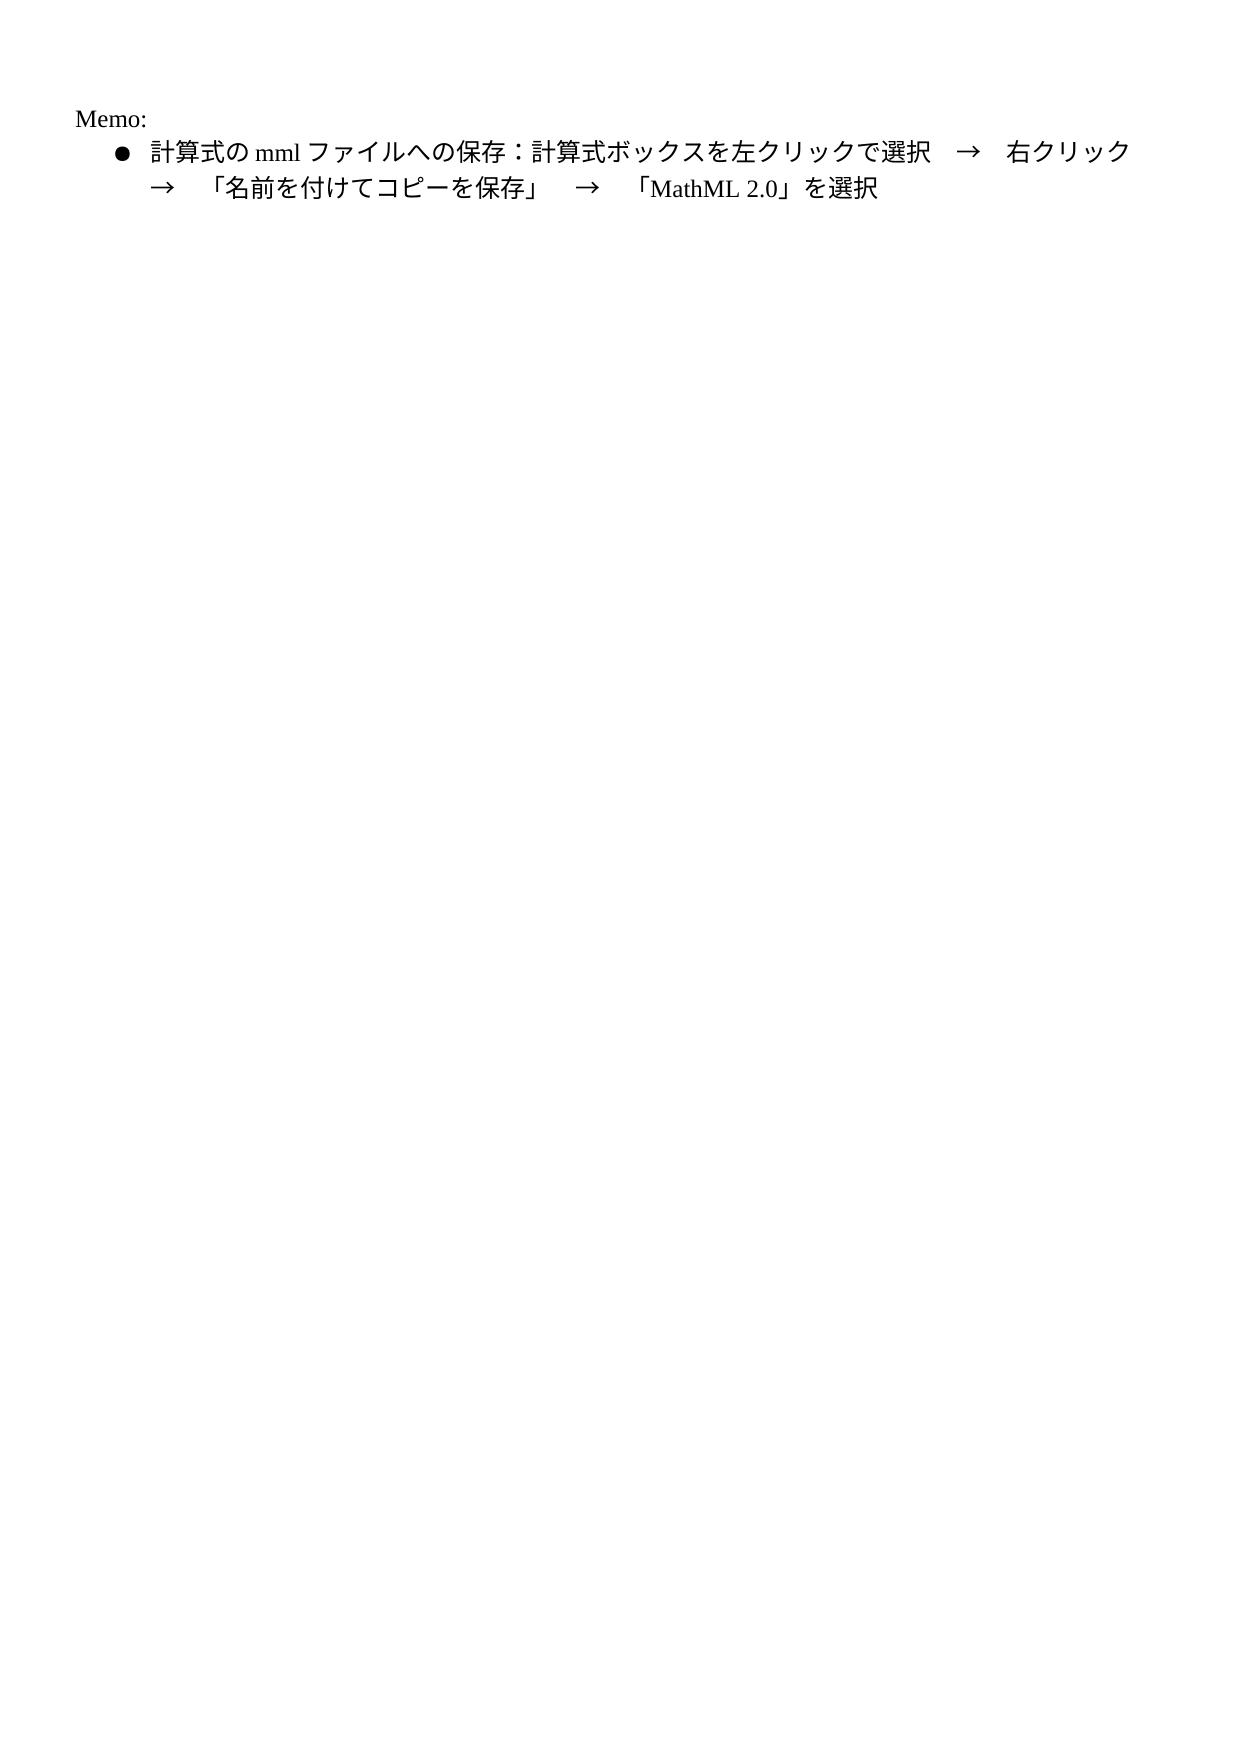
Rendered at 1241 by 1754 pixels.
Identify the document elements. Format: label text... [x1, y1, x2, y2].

list 計算式のmmlファイルへの保存：計算式ボックスを左クリックで選択 → 右クリック → 「名前を付けてコピーを保存」 → 「MathML 2.0」を選択 [112, 132, 1165, 205]
text Memo: [75, 104, 1165, 132]
